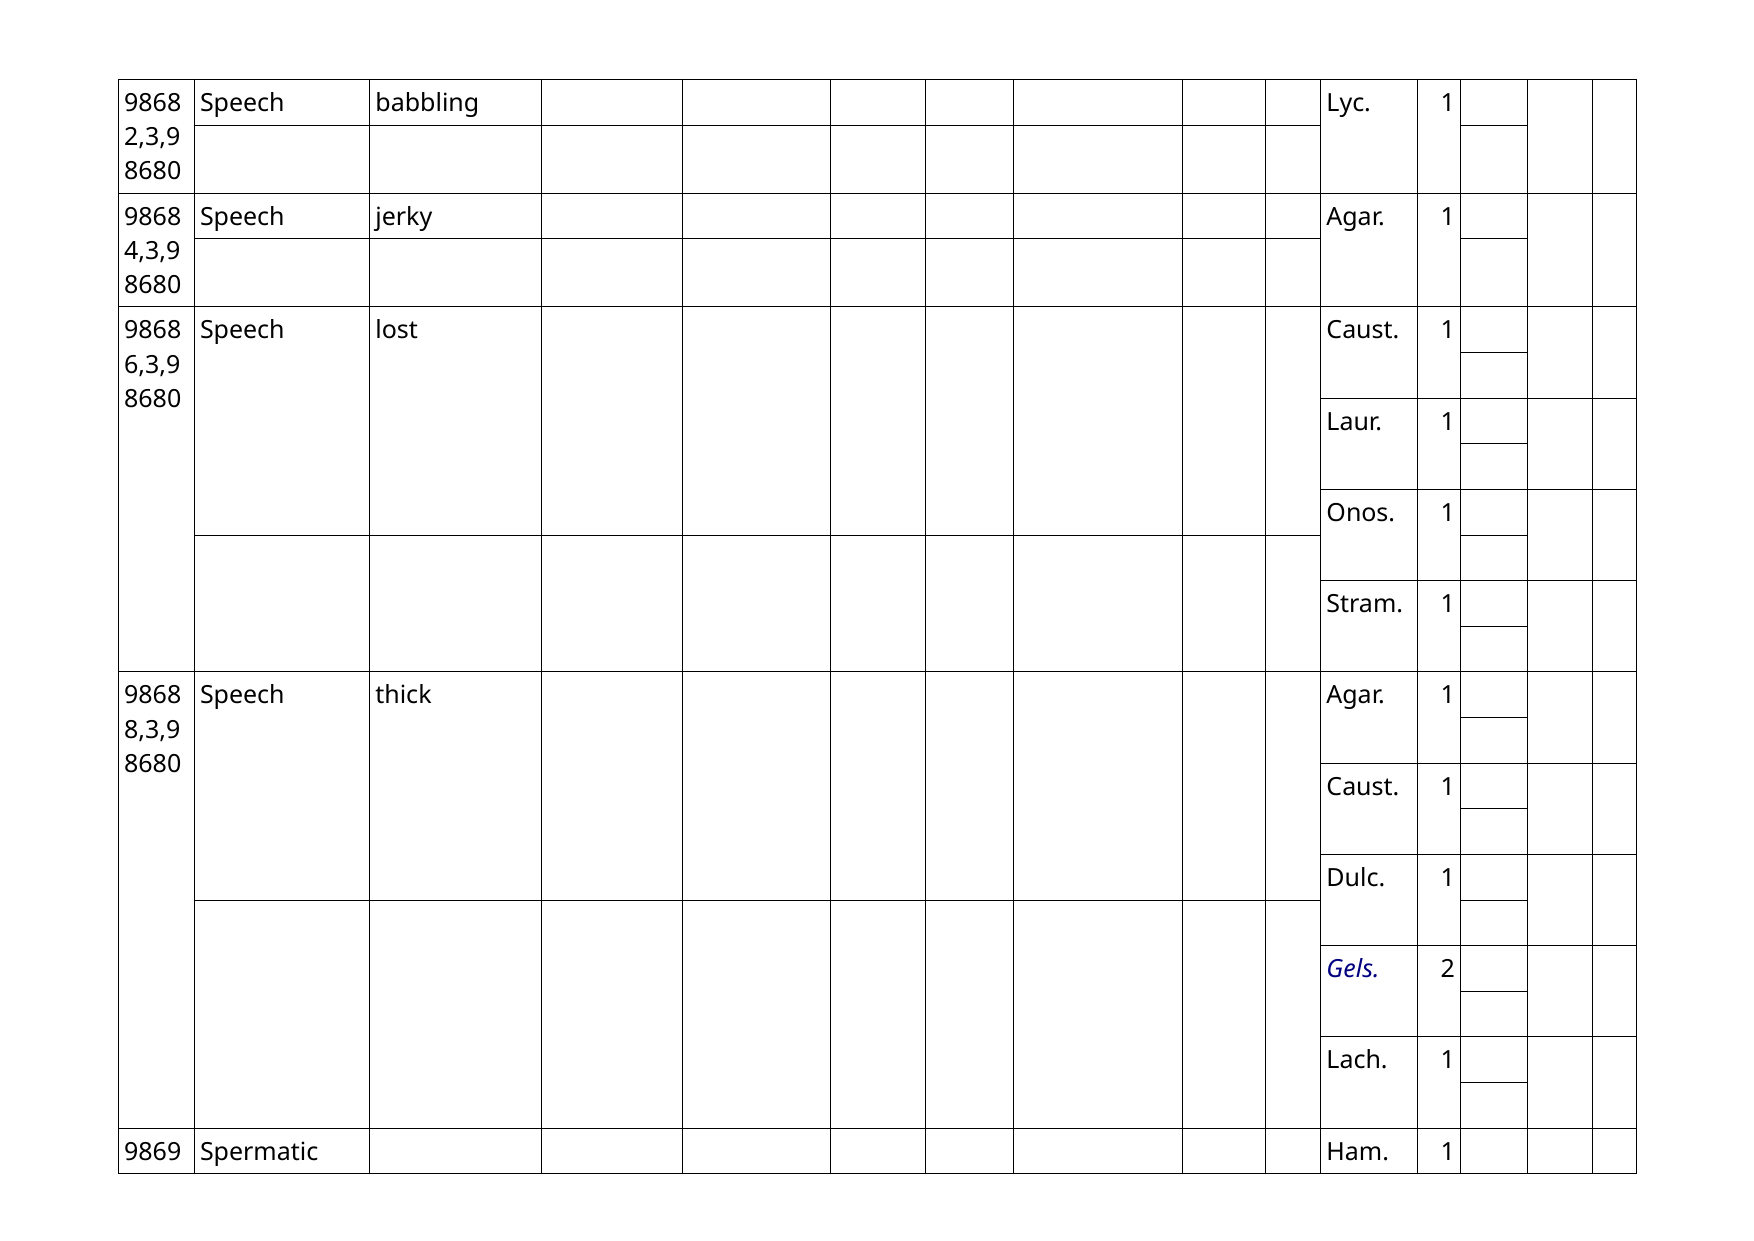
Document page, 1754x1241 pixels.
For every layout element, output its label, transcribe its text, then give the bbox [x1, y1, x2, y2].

table_cell [1461, 80, 1527, 124]
table_cell [1461, 353, 1527, 398]
table_cell [1183, 80, 1265, 124]
table_cell [195, 126, 369, 193]
table_cell [831, 536, 925, 671]
table_cell [1461, 239, 1527, 306]
table_cell 98688,3,98680 [119, 672, 194, 1128]
table_cell [1266, 1129, 1320, 1173]
table_cell 98686,3,98680 [119, 307, 194, 671]
table_cell Lyc. [1321, 80, 1417, 193]
table_cell Caust. [1321, 764, 1417, 854]
table_cell [1266, 901, 1320, 1128]
table_cell Speech [195, 307, 369, 534]
table_cell [1183, 672, 1265, 899]
table_cell [831, 307, 925, 534]
table_cell babbling [370, 80, 541, 124]
table_cell [1461, 855, 1527, 899]
table_cell [370, 1129, 541, 1173]
table_cell [1266, 672, 1320, 899]
table_cell 1 [1418, 672, 1460, 763]
table_cell 1 [1418, 399, 1460, 489]
table_cell [683, 672, 830, 899]
table_cell [1266, 126, 1320, 193]
table_cell Spermatic [195, 1129, 369, 1173]
table_cell [1266, 239, 1320, 306]
table_cell [1528, 399, 1592, 489]
table_cell [1461, 307, 1527, 352]
table_cell [370, 901, 541, 1128]
table_cell [1461, 764, 1527, 808]
table_cell 1 [1418, 1037, 1460, 1128]
table_cell [195, 901, 369, 1128]
table_cell [542, 901, 682, 1128]
table_cell [1461, 194, 1527, 238]
table_cell 1 [1418, 80, 1460, 193]
table_cell Speech [195, 80, 369, 124]
table_cell [542, 307, 682, 534]
table_cell [831, 239, 925, 306]
table_cell Agar. [1321, 672, 1417, 763]
table_cell [1266, 194, 1320, 238]
table_cell [683, 194, 830, 238]
table_cell [1461, 1083, 1527, 1128]
table_cell thick [370, 672, 541, 899]
table_cell [1461, 581, 1527, 626]
table_cell [1183, 307, 1265, 534]
table_cell [1461, 901, 1527, 945]
table_cell [1461, 627, 1527, 671]
table_cell Onos. [1321, 490, 1417, 580]
table_cell [1461, 946, 1527, 991]
table_cell [1461, 444, 1527, 489]
table_cell [542, 536, 682, 671]
table_cell [1266, 80, 1320, 124]
table_cell [1014, 672, 1182, 899]
table_cell [1461, 399, 1527, 443]
table_cell [926, 672, 1013, 899]
table_cell [542, 126, 682, 193]
table_cell [1461, 809, 1527, 854]
table_cell Lach. [1321, 1037, 1417, 1128]
table_cell Laur. [1321, 399, 1417, 489]
table_cell [1014, 536, 1182, 671]
table_cell Stram. [1321, 581, 1417, 671]
table_cell [370, 126, 541, 193]
table_cell [1593, 764, 1636, 854]
table_cell [683, 1129, 830, 1173]
table_cell [1528, 194, 1592, 306]
table_cell [1183, 901, 1265, 1128]
table_cell [683, 536, 830, 671]
table_cell [1183, 536, 1265, 671]
table_cell [1183, 194, 1265, 238]
table_cell [1593, 672, 1636, 763]
table_cell 1 [1418, 194, 1460, 306]
table_cell [1461, 126, 1527, 193]
table_cell [542, 672, 682, 899]
table_cell [831, 672, 925, 899]
table_cell Speech [195, 672, 369, 899]
table_cell 1 [1418, 764, 1460, 854]
table_cell [683, 901, 830, 1128]
table_cell [1593, 490, 1636, 580]
table_cell [831, 901, 925, 1128]
table_cell 9869 [119, 1129, 194, 1173]
table_cell [926, 126, 1013, 193]
table_cell 1 [1418, 307, 1460, 398]
table_cell [1528, 307, 1592, 398]
table_cell [683, 126, 830, 193]
table_cell [1461, 672, 1527, 717]
table_cell [1461, 1037, 1527, 1082]
table_cell [1266, 536, 1320, 671]
table_cell [1593, 80, 1636, 193]
table_cell [926, 239, 1013, 306]
table_cell [1528, 672, 1592, 763]
table_cell [1593, 946, 1636, 1036]
table_cell [1593, 855, 1636, 945]
table_cell [831, 1129, 925, 1173]
table_cell [683, 80, 830, 124]
table_cell [926, 901, 1013, 1128]
table_cell 1 [1418, 581, 1460, 671]
table_cell Speech [195, 194, 369, 238]
table_cell [1014, 901, 1182, 1128]
table_cell [1593, 194, 1636, 306]
table_cell [926, 1129, 1013, 1173]
table_cell 98682,3,98680 [119, 80, 194, 193]
table_cell [1014, 80, 1182, 124]
table_cell [683, 307, 830, 534]
table_cell [1593, 1129, 1636, 1173]
table_cell [1528, 490, 1592, 580]
table_cell [1528, 1037, 1592, 1128]
table_cell [831, 194, 925, 238]
table_cell [831, 80, 925, 124]
table_cell [926, 80, 1013, 124]
table_cell [1528, 1129, 1592, 1173]
table_cell [195, 536, 369, 671]
table_cell Gels. [1321, 946, 1417, 1036]
table_cell [542, 239, 682, 306]
table_cell Caust. [1321, 307, 1417, 398]
table_cell [1528, 855, 1592, 945]
table_cell [683, 239, 830, 306]
table_cell [1528, 581, 1592, 671]
table_cell [1014, 126, 1182, 193]
table_cell Agar. [1321, 194, 1417, 306]
table_cell [1266, 307, 1320, 534]
table_cell [370, 536, 541, 671]
table_cell [542, 194, 682, 238]
table_cell [926, 194, 1013, 238]
table_cell [1593, 399, 1636, 489]
table_cell [1461, 490, 1527, 534]
table_cell [1014, 307, 1182, 534]
table_cell [1593, 581, 1636, 671]
table_cell [926, 536, 1013, 671]
table_cell 98684,3,98680 [119, 194, 194, 306]
table_cell [370, 239, 541, 306]
table_cell 1 [1418, 490, 1460, 580]
table_cell [1461, 718, 1527, 763]
table_cell jerky [370, 194, 541, 238]
table_cell lost [370, 307, 541, 534]
table_cell [1014, 1129, 1182, 1173]
table_cell [1183, 239, 1265, 306]
table_cell [1593, 1037, 1636, 1128]
table_cell [1528, 946, 1592, 1036]
table_cell [542, 80, 682, 124]
table_cell [926, 307, 1013, 534]
table_cell 1 [1418, 855, 1460, 945]
table_cell Dulc. [1321, 855, 1417, 945]
table_cell [1183, 1129, 1265, 1173]
table_cell [1528, 80, 1592, 193]
table_cell [1461, 536, 1527, 580]
table_cell 1 [1418, 1129, 1460, 1173]
table_cell Ham. [1321, 1129, 1417, 1173]
table_cell [1461, 992, 1527, 1036]
table_cell [1014, 194, 1182, 238]
table_cell [1014, 239, 1182, 306]
table_cell [1183, 126, 1265, 193]
table_cell [831, 126, 925, 193]
table_cell [1461, 1129, 1527, 1173]
table_cell 2 [1418, 946, 1460, 1036]
table_cell [542, 1129, 682, 1173]
table_cell [1528, 764, 1592, 854]
table_cell [1593, 307, 1636, 398]
table_cell [195, 239, 369, 306]
